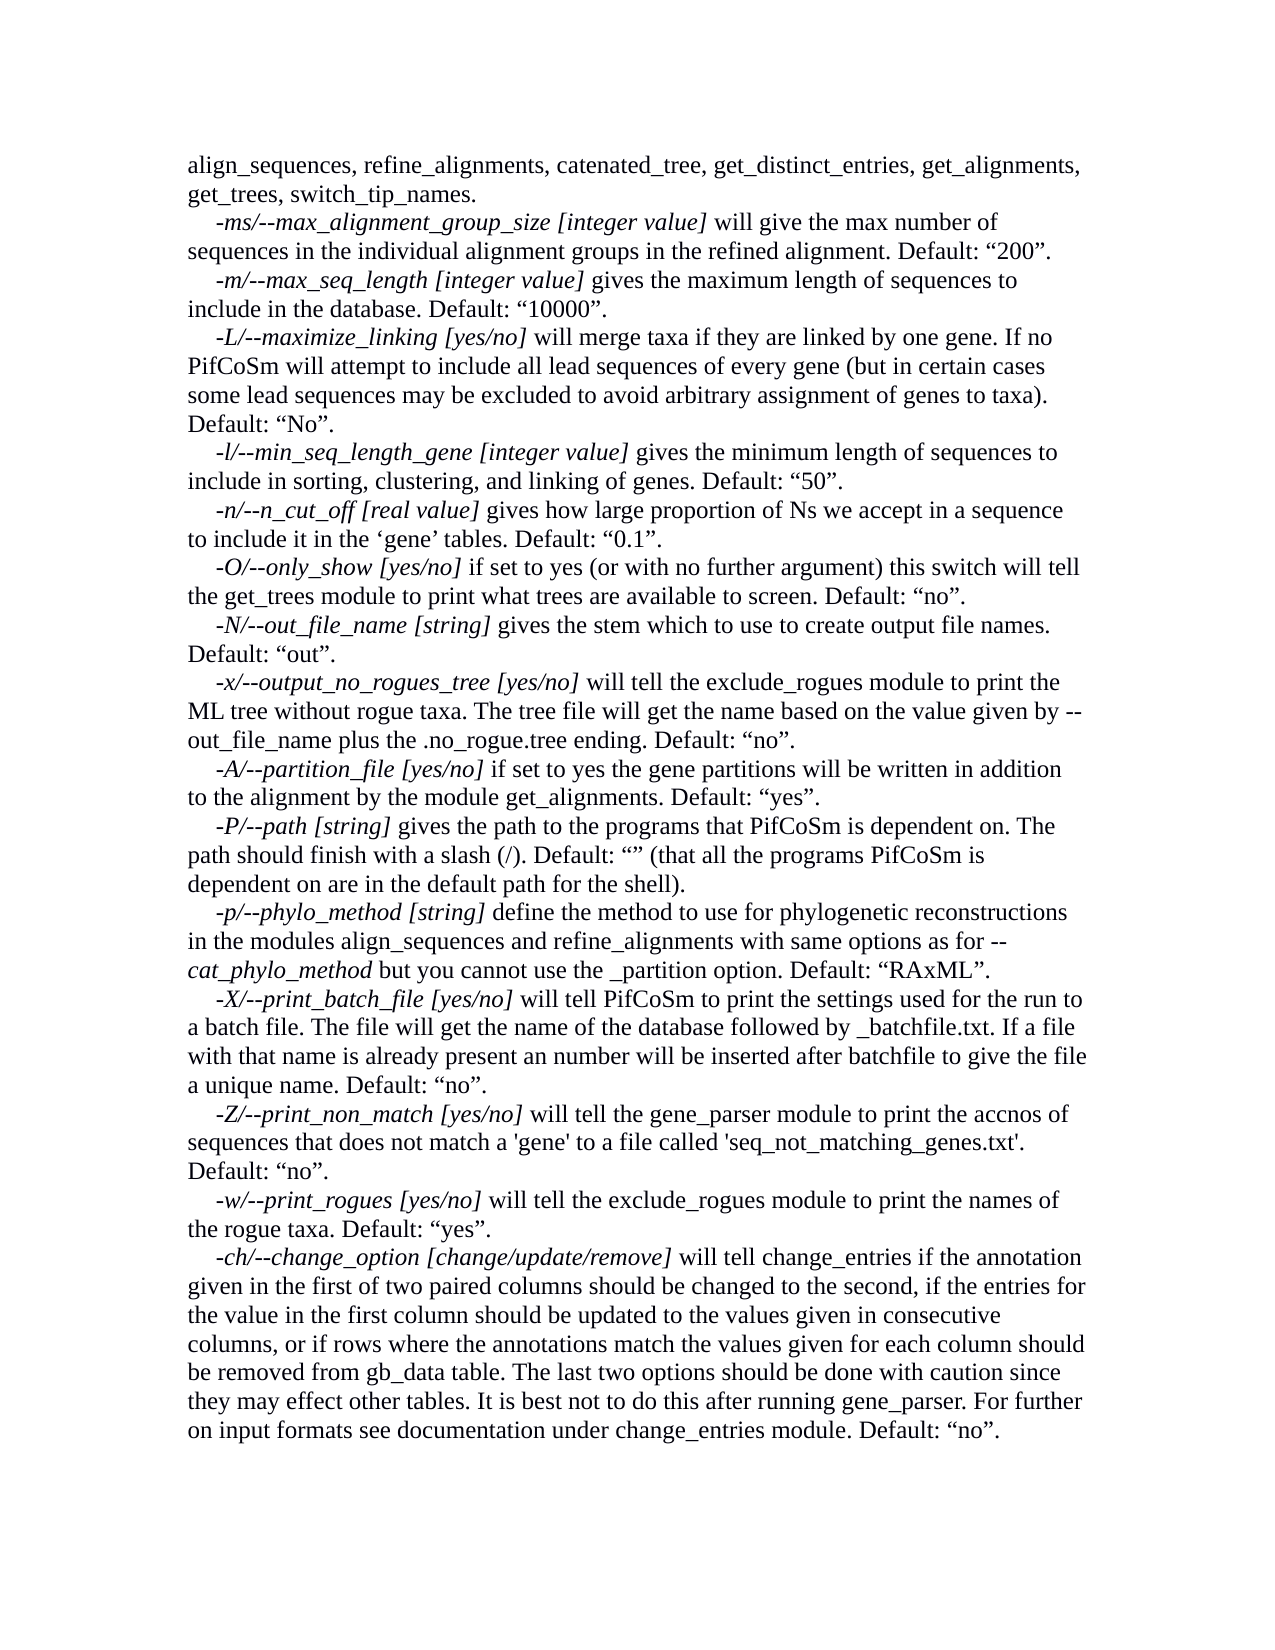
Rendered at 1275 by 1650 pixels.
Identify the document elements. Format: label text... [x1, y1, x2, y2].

text -p/--phylo_method [string] define the method to use for phylogenetic reconstructions in the modules align_sequences and refine_alignments with same options as for --cat_phylo_method but you cannot use the _partition option. Default: “RAxML”. [187, 897, 1087, 984]
text -X/--print_batch_file [yes/no] will tell PifCoSm to print the settings used for the run to a batch file. The file will get the name of the database followed by _batchfile.txt. If a file with that name is already present an number will be inserted after batchfile to give the file a unique name. Default: “no”. [187, 984, 1087, 1099]
text -x/--output_no_rogues_tree [yes/no] will tell the exclude_rogues module to print the ML tree without rogue taxa. The tree file will get the name based on the value given by --out_file_name plus the .no_rogue.tree ending. Default: “no”. [187, 667, 1087, 754]
text -Z/--print_non_match [yes/no] will tell the gene_parser module to print the accnos of sequences that does not match a 'gene' to a file called 'seq_not_matching_genes.txt'. Default: “no”. [187, 1099, 1087, 1185]
text -ch/--change_option [change/update/remove] will tell change_entries if the annotation given in the first of two paired columns should be changed to the second, if the entries for the value in the first column should be updated to the values given in consecutive columns, or if rows where the annotations match the values given for each column should be removed from gb_data table. The last two options should be done with caution since they may effect other tables. It is best not to do this after running gene_parser. For further on input formats see documentation under change_entries module. Default: “no”. [187, 1242, 1087, 1444]
text -m/--max_seq_length [integer value] gives the maximum length of sequences to include in the database. Default: “10000”. [187, 265, 1087, 322]
text -w/--print_rogues [yes/no] will tell the exclude_rogues module to print the names of the rogue taxa. Default: “yes”. [187, 1185, 1087, 1242]
text -n/--n_cut_off [real value] gives how large proportion of Ns we accept in a sequence to include it in the ‘gene’ tables. Default: “0.1”. [187, 495, 1087, 552]
text -l/--min_seq_length_gene [integer value] gives the minimum length of sequences to include in sorting, clustering, and linking of genes. Default: “50”. [187, 437, 1087, 495]
text -A/--partition_file [yes/no] if set to yes the gene partitions will be written in addition to the alignment by the module get_alignments. Default: “yes”. [187, 754, 1087, 811]
text -ms/--max_alignment_group_size [integer value] will give the max number of sequences in the individual alignment groups in the refined alignment. Default: “200”. [187, 207, 1087, 265]
text -O/--only_show [yes/no] if set to yes (or with no further argument) this switch will tell the get_trees module to print what trees are available to screen. Default: “no”. [187, 552, 1087, 610]
text align_sequences, refine_alignments, catenated_tree, get_distinct_entries, get_alignments, get_trees, switch_tip_names. [187, 150, 1087, 207]
text -P/--path [string] gives the path to the programs that PifCoSm is dependent on. The path should finish with a slash (/). Default: “” (that all the programs PifCoSm is dependent on are in the default path for the shell). [187, 811, 1087, 897]
text -L/--maximize_linking [yes/no] will merge taxa if they are linked by one gene. If no PifCoSm will attempt to include all lead sequences of every gene (but in certain cases some lead sequences may be excluded to avoid arbitrary assignment of genes to taxa). Default: “No”. [187, 322, 1087, 437]
text -N/--out_file_name [string] gives the stem which to use to create output file names. Default: “out”. [187, 610, 1087, 667]
